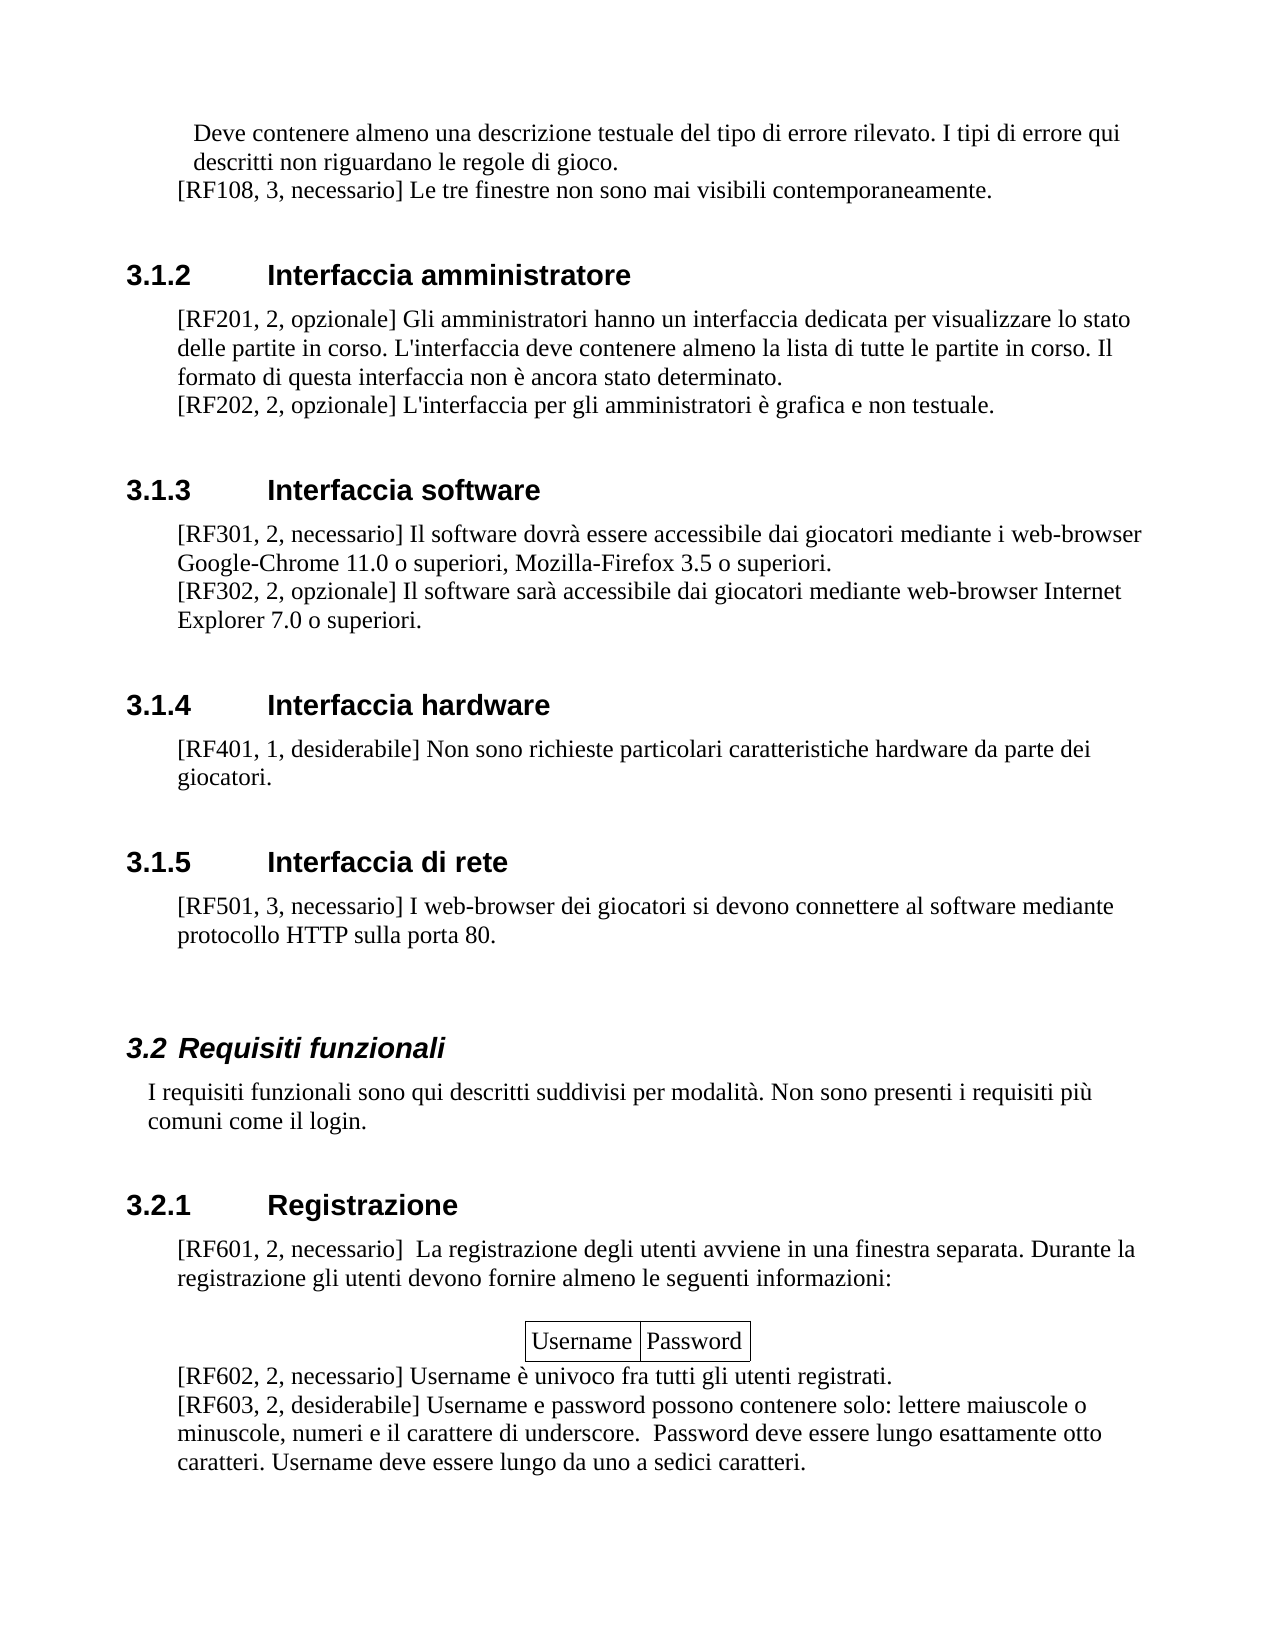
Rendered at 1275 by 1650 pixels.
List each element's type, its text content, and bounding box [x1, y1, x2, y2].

subtitle Requisiti funzionali [118, 1031, 1157, 1064]
text [RF201, 2, opzionale] Gli amministratori hanno un interfaccia dedicata per visualizzare lo stato delle partite in corso. L'interfaccia deve contenere almeno la lista di tutte le partite in corso. Il formato di questa interfaccia non è ancora stato determinato. [177, 304, 1157, 390]
text [RF603, 2, desiderabile] Username e password possono contenere solo: lettere maiuscole o minuscole, numeri e il carattere di underscore. Password deve essere lungo esattamente otto caratteri. Username deve essere lungo da uno a sedici caratteri. [177, 1390, 1157, 1476]
text [RF202, 2, opzionale] L'interfaccia per gli amministratori è grafica e non testuale. [177, 390, 1157, 419]
text [RF108, 3, necessario] Le tre finestre non sono mai visibili contemporaneamente. [177, 176, 1157, 204]
subtitle Interfaccia hardware [118, 688, 1157, 721]
text [RF602, 2, necessario] Username è univoco fra tutti gli utenti registrati. [177, 1361, 1157, 1390]
text [RF302, 2, opzionale] Il software sarà accessibile dai giocatori mediante web-browser Internet Explorer 7.0 o superiori. [177, 576, 1157, 634]
subtitle Interfaccia amministratore [118, 258, 1157, 292]
subtitle Interfaccia software [118, 473, 1157, 506]
list Deve contenere almeno una descrizione testuale del tipo di errore rilevato. I tipi di errore qui descritti non riguardano le regole di gioco. [156, 118, 1157, 176]
subtitle Registrazione [118, 1188, 1157, 1222]
text [RF401, 1, desiderabile] Non sono richieste particolari caratteristiche hardware da parte dei giocatori. [177, 734, 1157, 791]
text I requisiti funzionali sono qui descritti suddivisi per modalità. Non sono presenti i requisiti più comuni come il login. [148, 1077, 1157, 1134]
table_header Username [526, 1322, 640, 1361]
subtitle Interfaccia di rete [118, 845, 1157, 878]
table_header Password [641, 1322, 750, 1361]
text [RF501, 3, necessario] I web-browser dei giocatori si devono connettere al software mediante protocollo HTTP sulla porta 80. [177, 891, 1157, 948]
text [RF601, 2, necessario] La registrazione degli utenti avviene in una finestra separata. Durante la registrazione gli utenti devono fornire almeno le seguenti informazioni: [177, 1234, 1157, 1292]
text [RF301, 2, necessario] Il software dovrà essere accessibile dai giocatori mediante i web-browser Google-Chrome 11.0 o superiori, Mozilla-Firefox 3.5 o superiori. [177, 519, 1157, 576]
